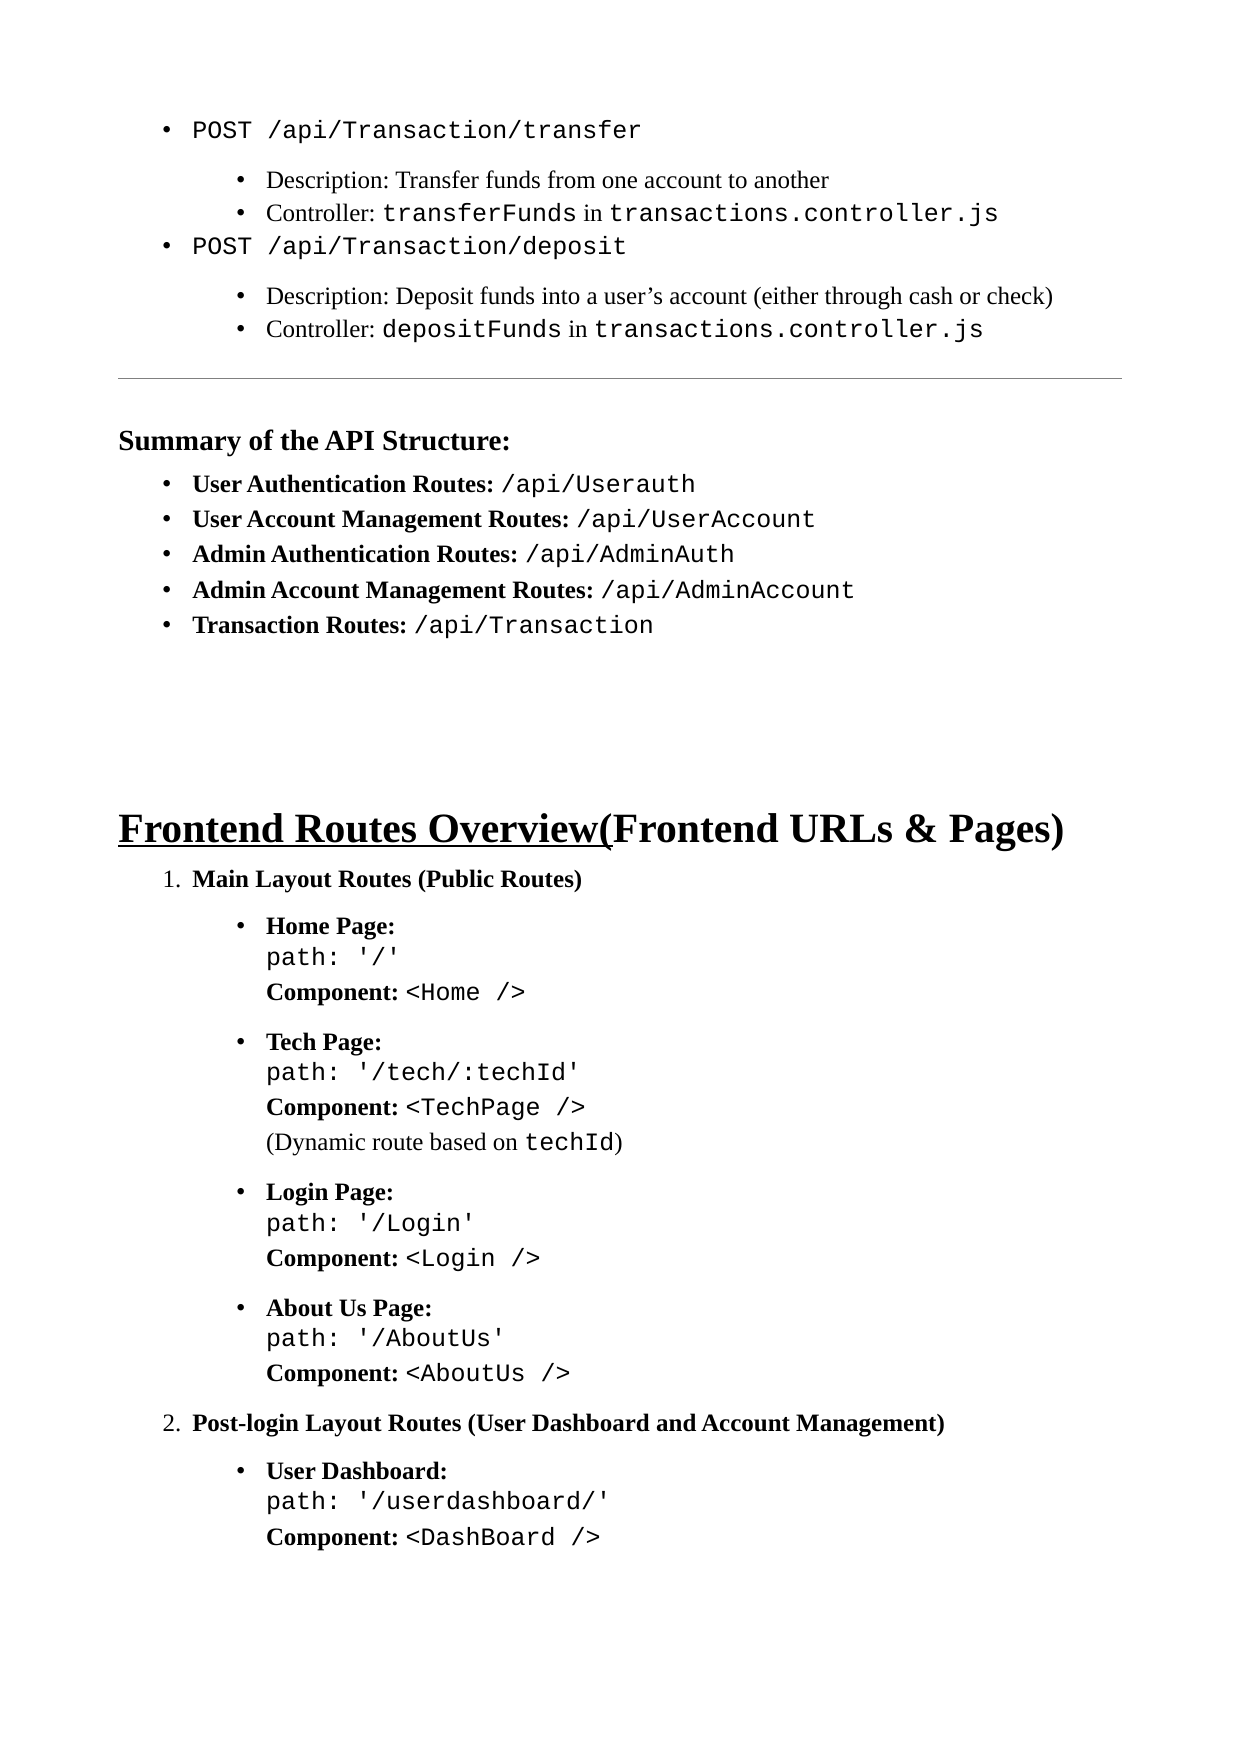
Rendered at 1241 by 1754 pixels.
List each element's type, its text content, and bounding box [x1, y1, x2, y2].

list Controller: transferFunds in transactions.controller.js [236, 198, 1122, 229]
list User Dashboard: path: '/userdashboard/' Component: <DashBoard /> [236, 1456, 1122, 1552]
list Description: Deposit funds into a user’s account (either through cash or check) [236, 281, 1122, 309]
list Admin Authentication Routes: /api/AdminAuth [162, 539, 1122, 570]
list Transaction Routes: /api/Transaction [162, 610, 1122, 641]
list User Authentication Routes: /api/Userauth [162, 469, 1122, 499]
list Home Page: path: '/' Component: <Home /> [236, 911, 1122, 1008]
list Controller: depositFunds in transactions.controller.js [236, 314, 1122, 344]
subtitle Summary of the API Structure: [118, 423, 1122, 456]
list Description: Transfer funds from one account to another [236, 165, 1122, 194]
list Login Page: path: '/Login' Component: <Login /> [236, 1177, 1122, 1274]
subtitle Frontend Routes Overview(Frontend URLs & Pages) [118, 803, 1122, 851]
list POST /api/Transaction/deposit [162, 234, 1122, 262]
list POST /api/Transaction/transfer [162, 118, 1122, 146]
list Main Layout Routes (Public Routes) [162, 864, 1122, 892]
list Admin Account Management Routes: /api/AdminAccount [162, 575, 1122, 606]
list User Account Management Routes: /api/UserAccount [162, 504, 1122, 535]
list About Us Page: path: '/AboutUs' Component: <AboutUs /> [236, 1293, 1122, 1389]
list Tech Page: path: '/tech/:techId' Component: <TechPage /> (Dynamic route based on techId) [236, 1027, 1122, 1158]
list Post-login Layout Routes (User Dashboard and Account Management) [162, 1408, 1122, 1437]
